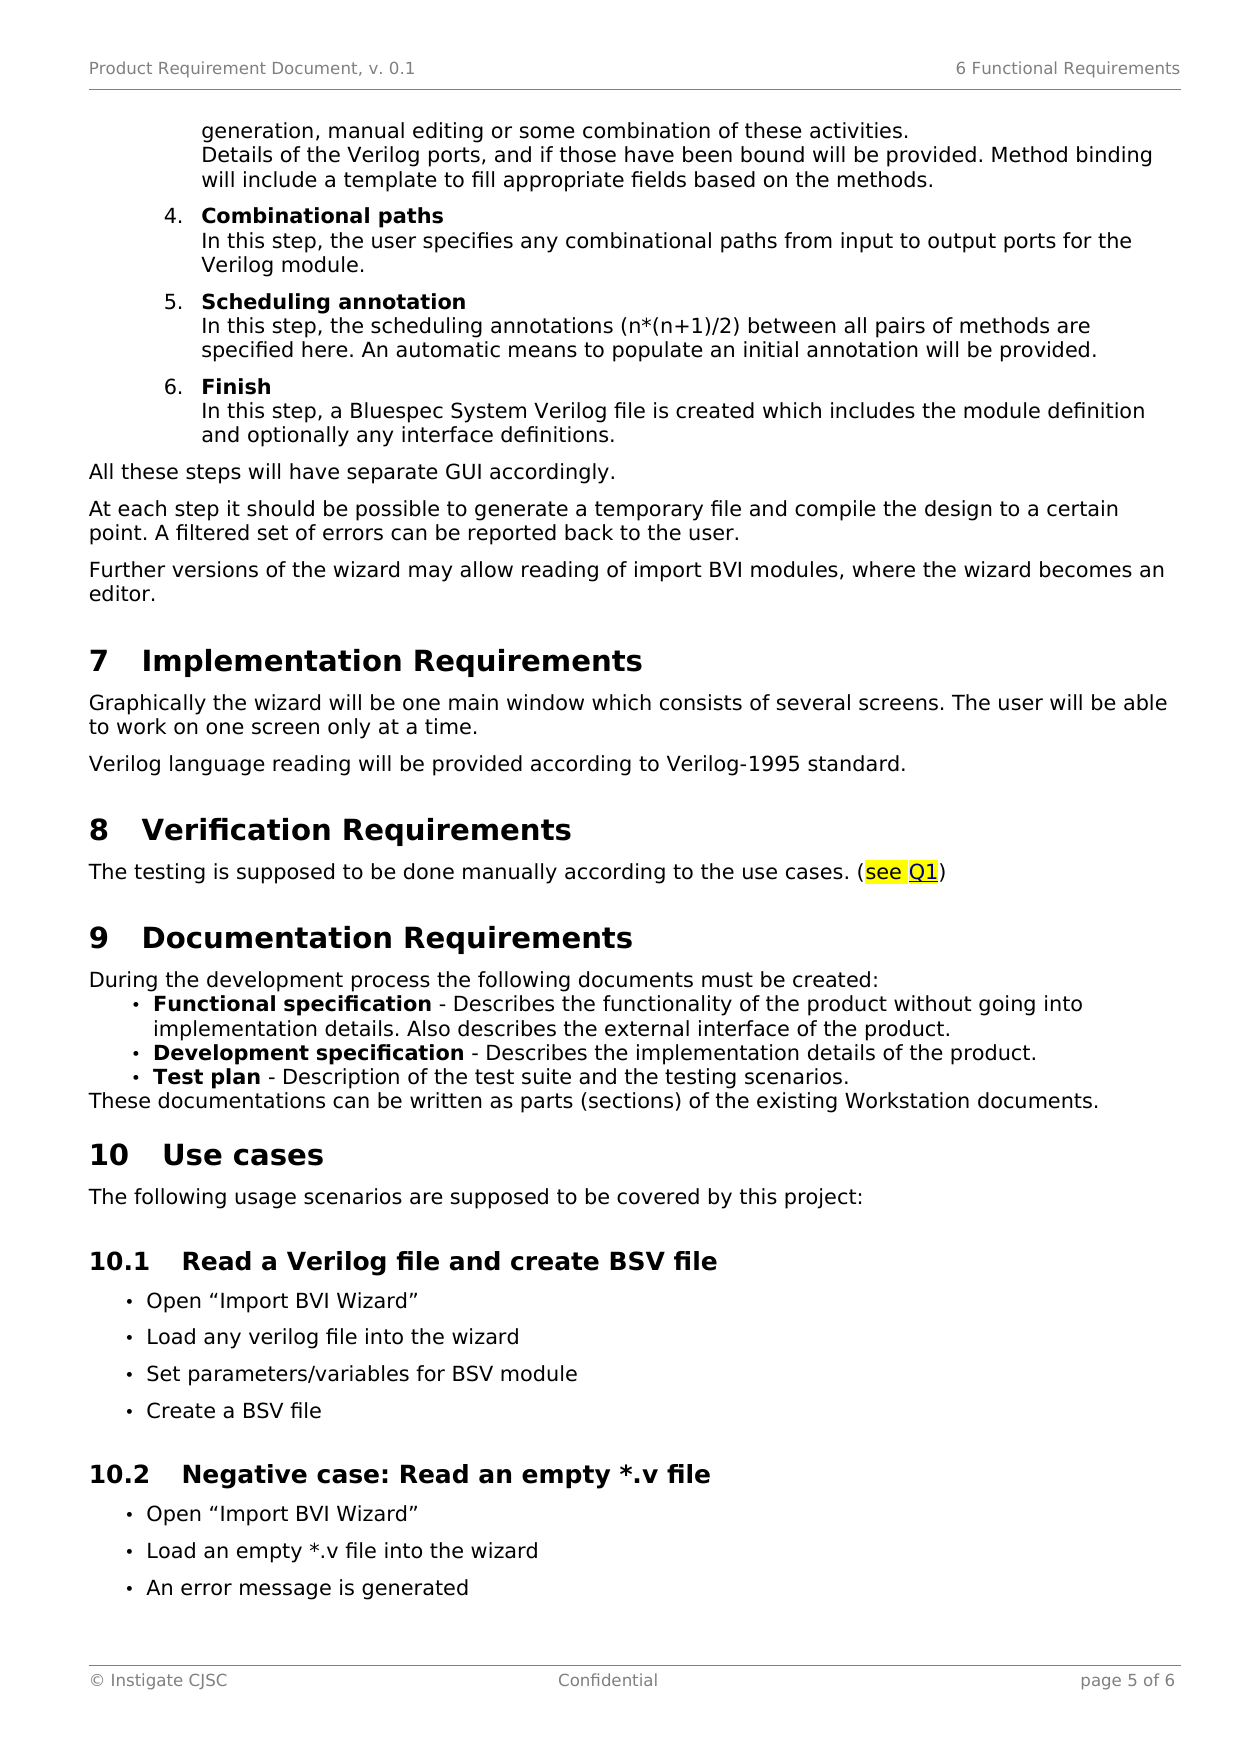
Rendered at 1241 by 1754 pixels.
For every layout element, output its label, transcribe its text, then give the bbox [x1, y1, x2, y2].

list Combinational paths In this step, the user specifies any combinational paths from input to output ports for the Verilog module. [163, 204, 1181, 277]
list Set parameters/variables for BSV module [126, 1362, 1181, 1386]
list Open “Import BVI Wizard” [126, 1502, 1181, 1527]
list Scheduling annotation In this step, the scheduling annotations (n*(n+1)/2) between all pairs of methods are specified here. An automatic means to populate an initial annotation will be provided. [163, 290, 1181, 362]
text All these steps will have separate GUI accordingly. [88, 460, 1181, 484]
text Further versions of the wizard may allow reading of import BVI modules, where the wizard becomes an editor. [88, 558, 1181, 607]
text Verilog language reading will be provided according to Verilog-1995 standard. [88, 752, 1181, 776]
list Load any verilog file into the wizard [126, 1325, 1181, 1350]
text The following usage scenarios are supposed to be covered by this project: [88, 1185, 1181, 1209]
text During the development process the following documents must be created: [88, 968, 1181, 992]
list Load an empty *.v file into the wizard [126, 1539, 1181, 1563]
text At each step it should be possible to generate a temporary file and compile the design to a certain point. A filtered set of errors can be reported back to the user. [88, 497, 1181, 546]
list Development specification - Describes the implementation details of the product. [133, 1041, 1181, 1065]
list An error message is generated [126, 1576, 1181, 1600]
list Open “Import BVI Wizard” [126, 1289, 1181, 1313]
subtitle Documentation Requirements [88, 922, 1181, 956]
subtitle Negative case: Read an empty *.v file [88, 1461, 1181, 1490]
text These documentations can be written as parts (sections) of the existing Workstation documents. [88, 1089, 1181, 1114]
text Graphically the wizard will be one main window which consists of several screens. The user will be able to work on one screen only at a time. [88, 691, 1181, 739]
list Test plan - Description of the test suite and the testing scenarios. [133, 1065, 1181, 1089]
list generation, manual editing or some combination of these activities. Details of the Verilog ports, and if those have been bound will be provided. Method binding will include a template to fill appropriate fields based on the methods. [163, 119, 1181, 192]
list Finish In this step, a Bluespec System Verilog file is created which includes the module definition and optionally any interface definitions. [163, 375, 1181, 448]
subtitle Verification Requirements [88, 813, 1181, 847]
subtitle Read a Verilog file and create BSV file [88, 1247, 1181, 1276]
list Functional specification - Describes the functionality of the product without going into implementation details. Also describes the external interface of the product. [133, 992, 1181, 1041]
subtitle Implementation Requirements [88, 644, 1181, 678]
subtitle Use cases [88, 1139, 1181, 1173]
text The testing is supposed to be done manually according to the use cases. (see Q1) [88, 860, 1181, 884]
list Create a BSV file [126, 1399, 1181, 1423]
